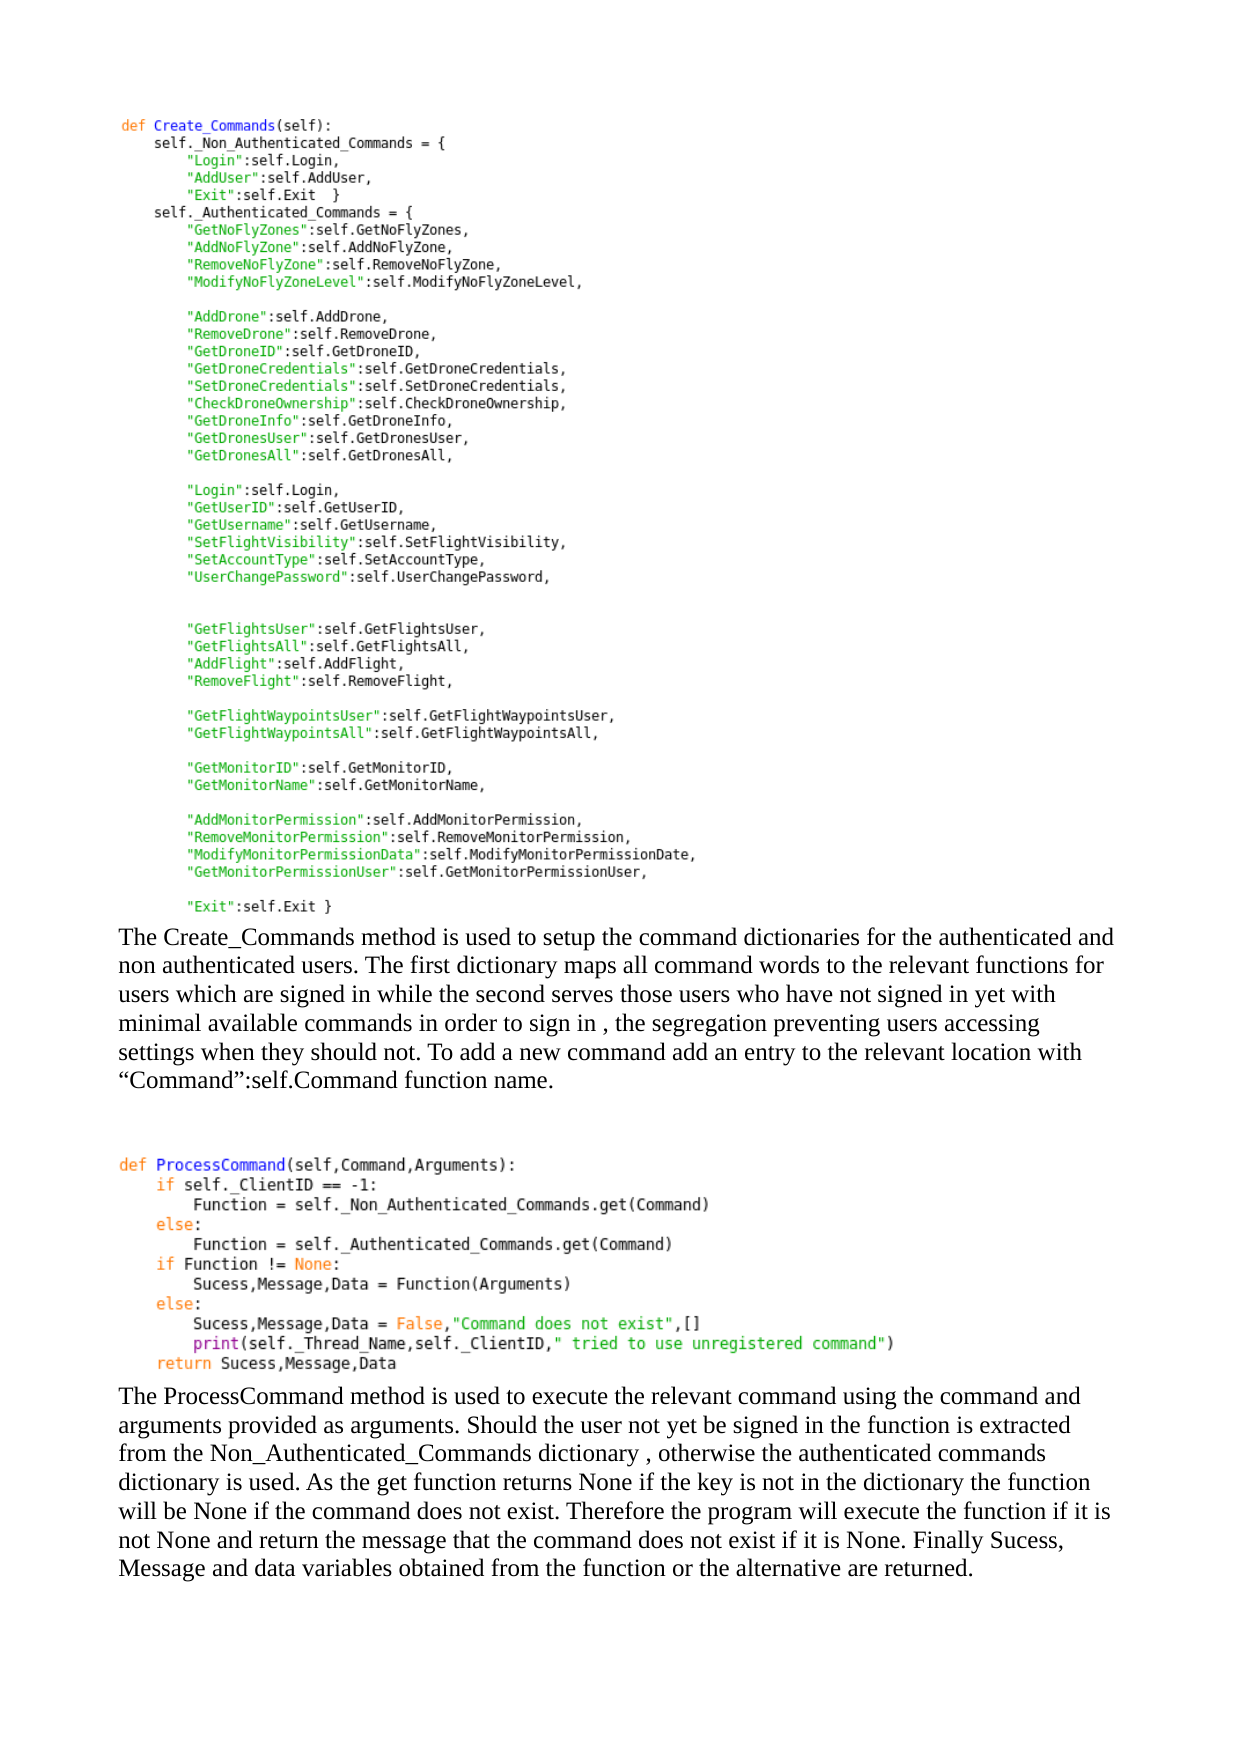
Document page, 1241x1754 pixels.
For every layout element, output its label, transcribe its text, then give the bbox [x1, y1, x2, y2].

text The ProcessCommand method is used to execute the relevant command using the command and arguments provided as arguments. Should the user not yet be signed in the function is extracted from the Non_Authenticated_Commands dictionary , otherwise the authenticated commands dictionary is used. As the get function returns None if the key is not in the dictionary the function will be None if the command does not exist. Therefore the program will execute the function if it is not None and return the message that the command does not exist if it is None. Finally Sucess, Message and data variables obtained from the function or the alternative are returned. [118, 1152, 1122, 1582]
text The Create_Commands method is used to setup the command dictionaries for the authenticated and non authenticated users. The first dictionary maps all command words to the relevant functions for users which are signed in while the second serves those users who have not signed in yet with minimal available commands in order to sign in , the segregation preventing users accessing settings when they should not. To add a new command add an entry to the relevant location with “Command”:self.Command function name. [118, 118, 1122, 1094]
picture [118, 1151, 907, 1381]
picture [118, 118, 699, 922]
